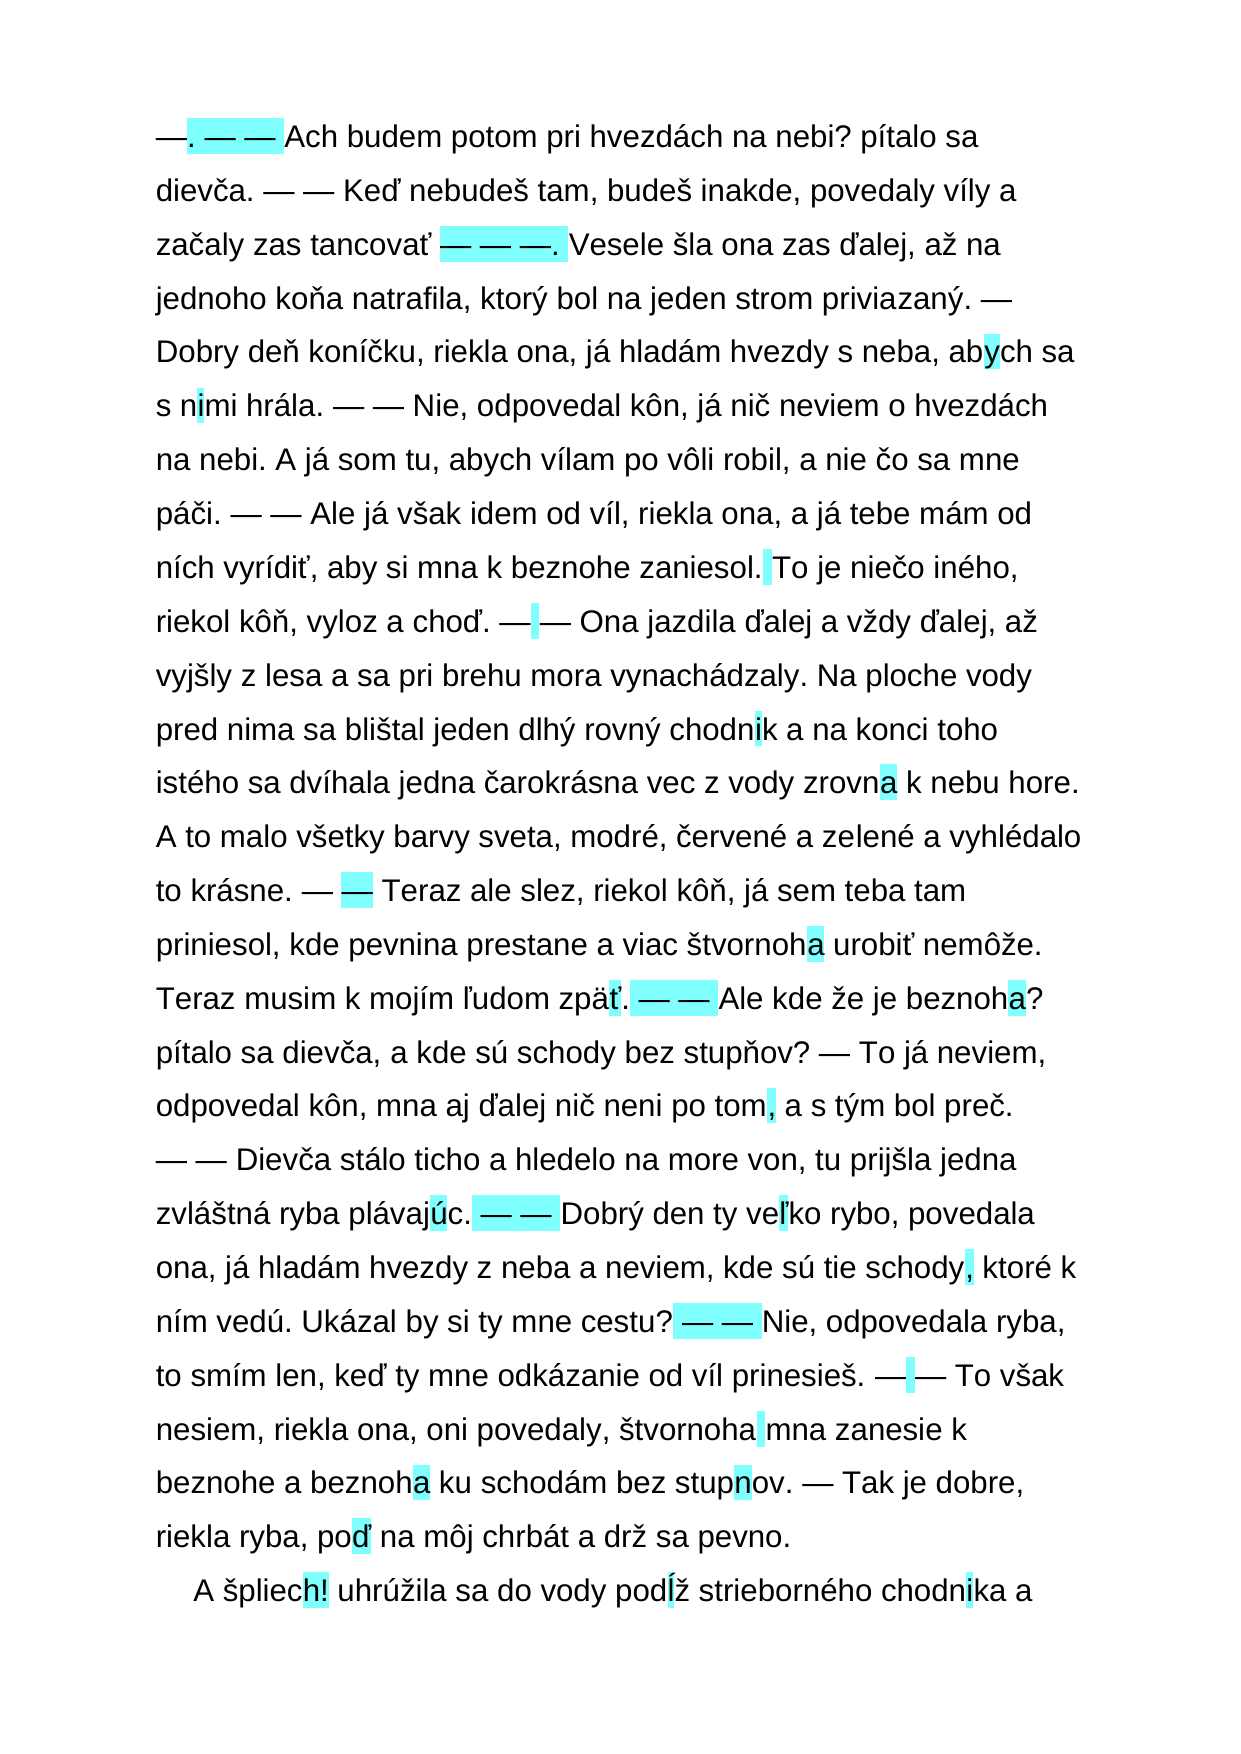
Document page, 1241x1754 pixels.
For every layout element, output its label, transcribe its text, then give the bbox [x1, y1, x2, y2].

text —. — — Ach budem potom pri hvezdách na nebi? pítalo sa dievča. — — Keď nebudeš tam, budeš inakde, povedaly víly a začaly zas tancovať — — —. Vesele šla ona zas ďalej, až na jednoho koňa natrafila, ktorý bol na jeden strom privia­zaný. — Dobry deň koníčku, riekla ona, já hladám hvezdy s neba, abych sa s nimi hrála. — — Nie, od­povedal kôn, já nič neviem o hvezdách na nebi. A já som tu, abych vílam po vôli robil, a nie čo sa mne páči. — — Ale já však idem od víl, riekla ona, a já tebe mám od ních vyrídiť, aby si mna k beznohe zaniesol. To je niečo iného, riekol kôň, vyloz a choď. — — Ona jazdila ďalej a vždy ďalej, až vyjšly z lesa a sa pri brehu mora vynachádzaly. Na ploche vody pred nima sa blištal jeden dlhý rovný chodnik a na konci toho istého sa dvíhala jedna čarokrásna vec z vody zrovna k nebu hore. A to malo všetky barvy sveta, modré, červené a ze­lené a vyhlédalo to krásne. — — Teraz ale slez, riekol kôň, já sem teba tam priniesol, kde pevnina prestane a viac štvornoha urobiť nemôže. Teraz musim k mojím ľudom zpäť. — — Ale kde že je beznoha? pítalo sa dievča, a kde sú schody bez stupňov? — To já neviem, odpovedal kôn, mna aj ďalej nič neni po tom, a s tým bol preč. — — Dievča stálo ticho a hledelo na more von, tu prijšla jedna zvláštná ryba plávajúc. — — Dobrý den ty veľko rybo, povedala ona, já hladám hvezdy z neba a neviem, kde sú tie schody, ktoré k ním vedú. Ukázal by si ty mne cestu? — — Nie, odpovedala ryba, to smím len, keď ty mne odkázanie od víl prinesieš. — — To však nesiem, riekla ona, oni povedaly, štvornoha mna zanesie k beznohe a beznoha ku schodám bez stup­nov. — Tak je dobre, riekla ryba, poď na môj chrbát a drž sa pevno. [156, 118, 1084, 1554]
text A špliech! uhrúžila sa do vody podĺž strieborného chodnika a [156, 1572, 1084, 1608]
